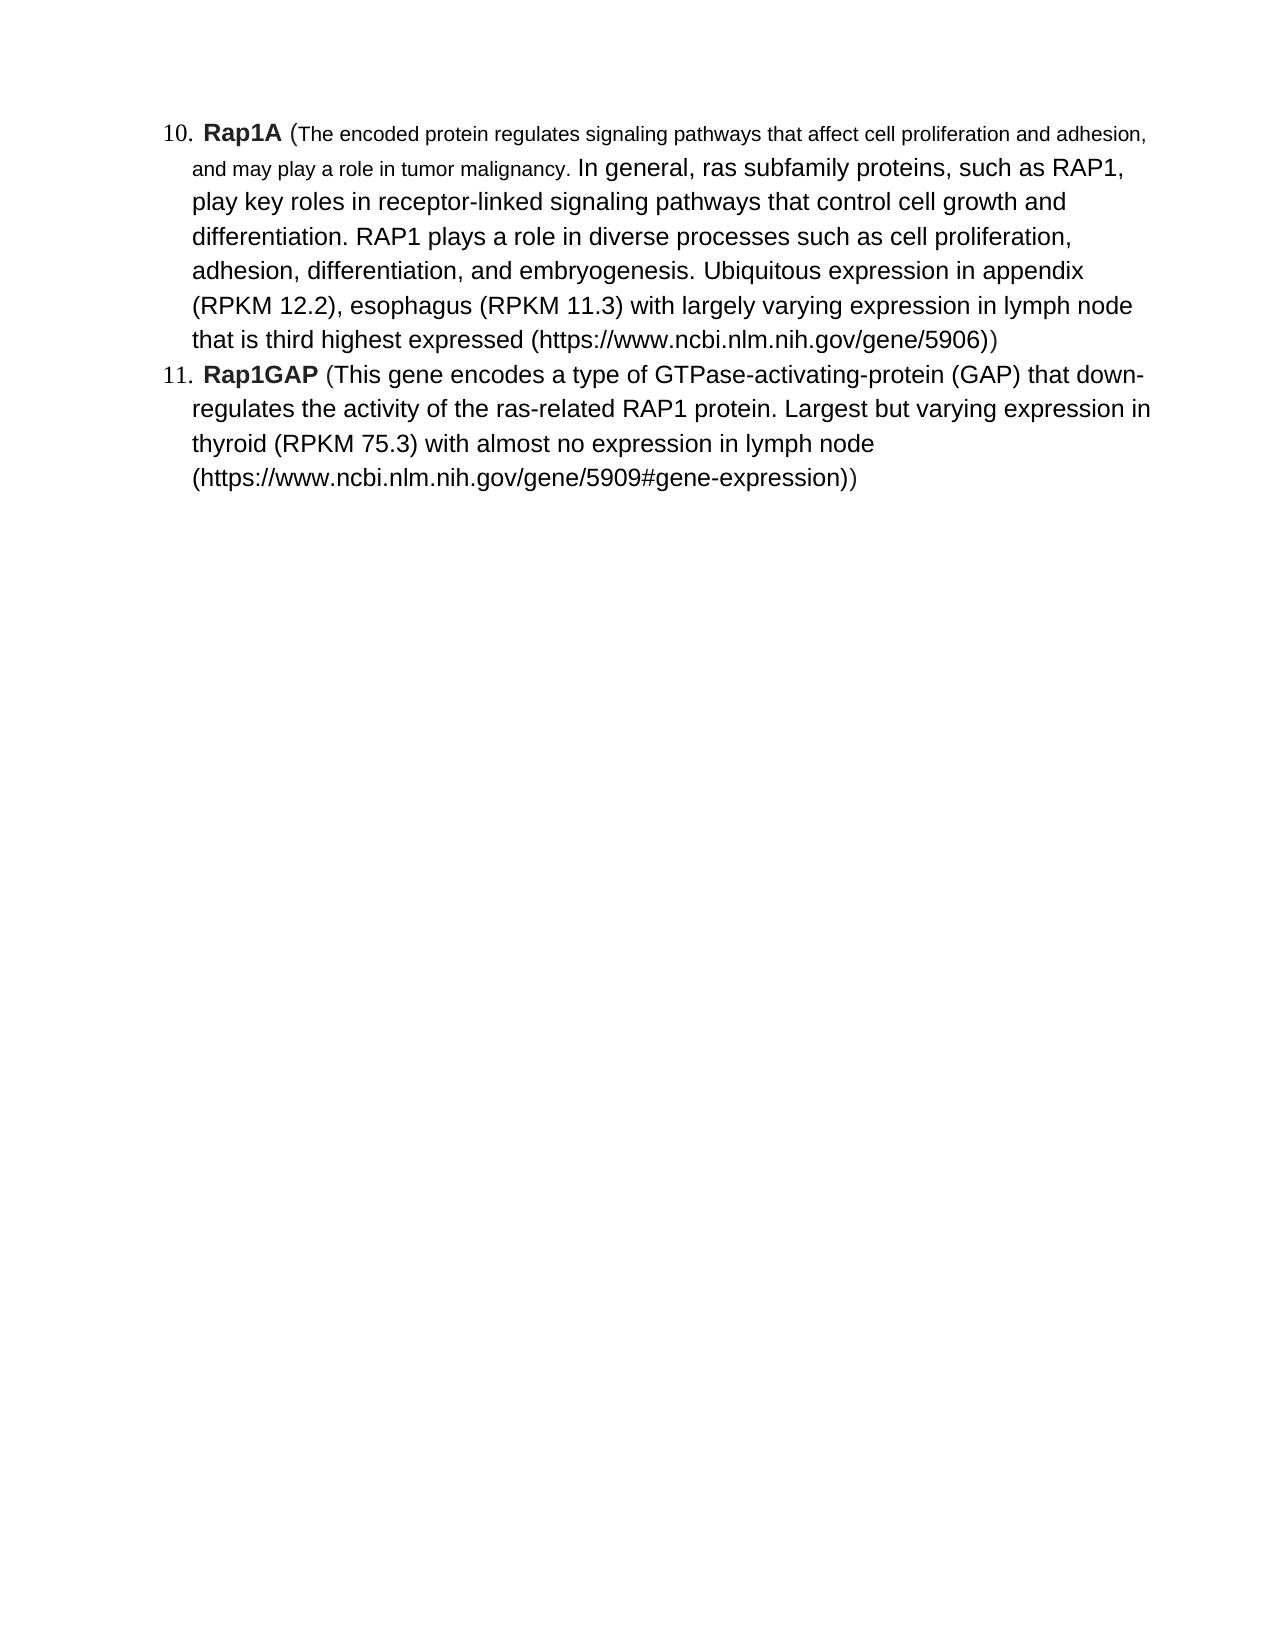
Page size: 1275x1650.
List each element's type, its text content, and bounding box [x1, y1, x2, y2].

list Rap1A (The encoded protein regulates signaling pathways that affect cell proliferation and adhesion, and may play a role in tumor malignancy. In general, ras subfamily proteins, such as RAP1, play key roles in receptor-linked signaling pathways that control cell growth and differentiation. RAP1 plays a role in diverse processes such as cell proliferation, adhesion, differentiation, and embryogenesis. Ubiquitous expression in appendix (RPKM 12.2), esophagus (RPKM 11.3) with largely varying expression in lymph node that is third highest expressed (https://www.ncbi.nlm.nih.gov/gene/5906)) [162, 118, 1157, 354]
list Rap1GAP (This gene encodes a type of GTPase-activating-protein (GAP) that down-regulates the activity of the ras-related RAP1 protein. Largest but varying expression in thyroid (RPKM 75.3) with almost no expression in lymph node (https://www.ncbi.nlm.nih.gov/gene/5909#gene-expression)) [162, 359, 1157, 492]
